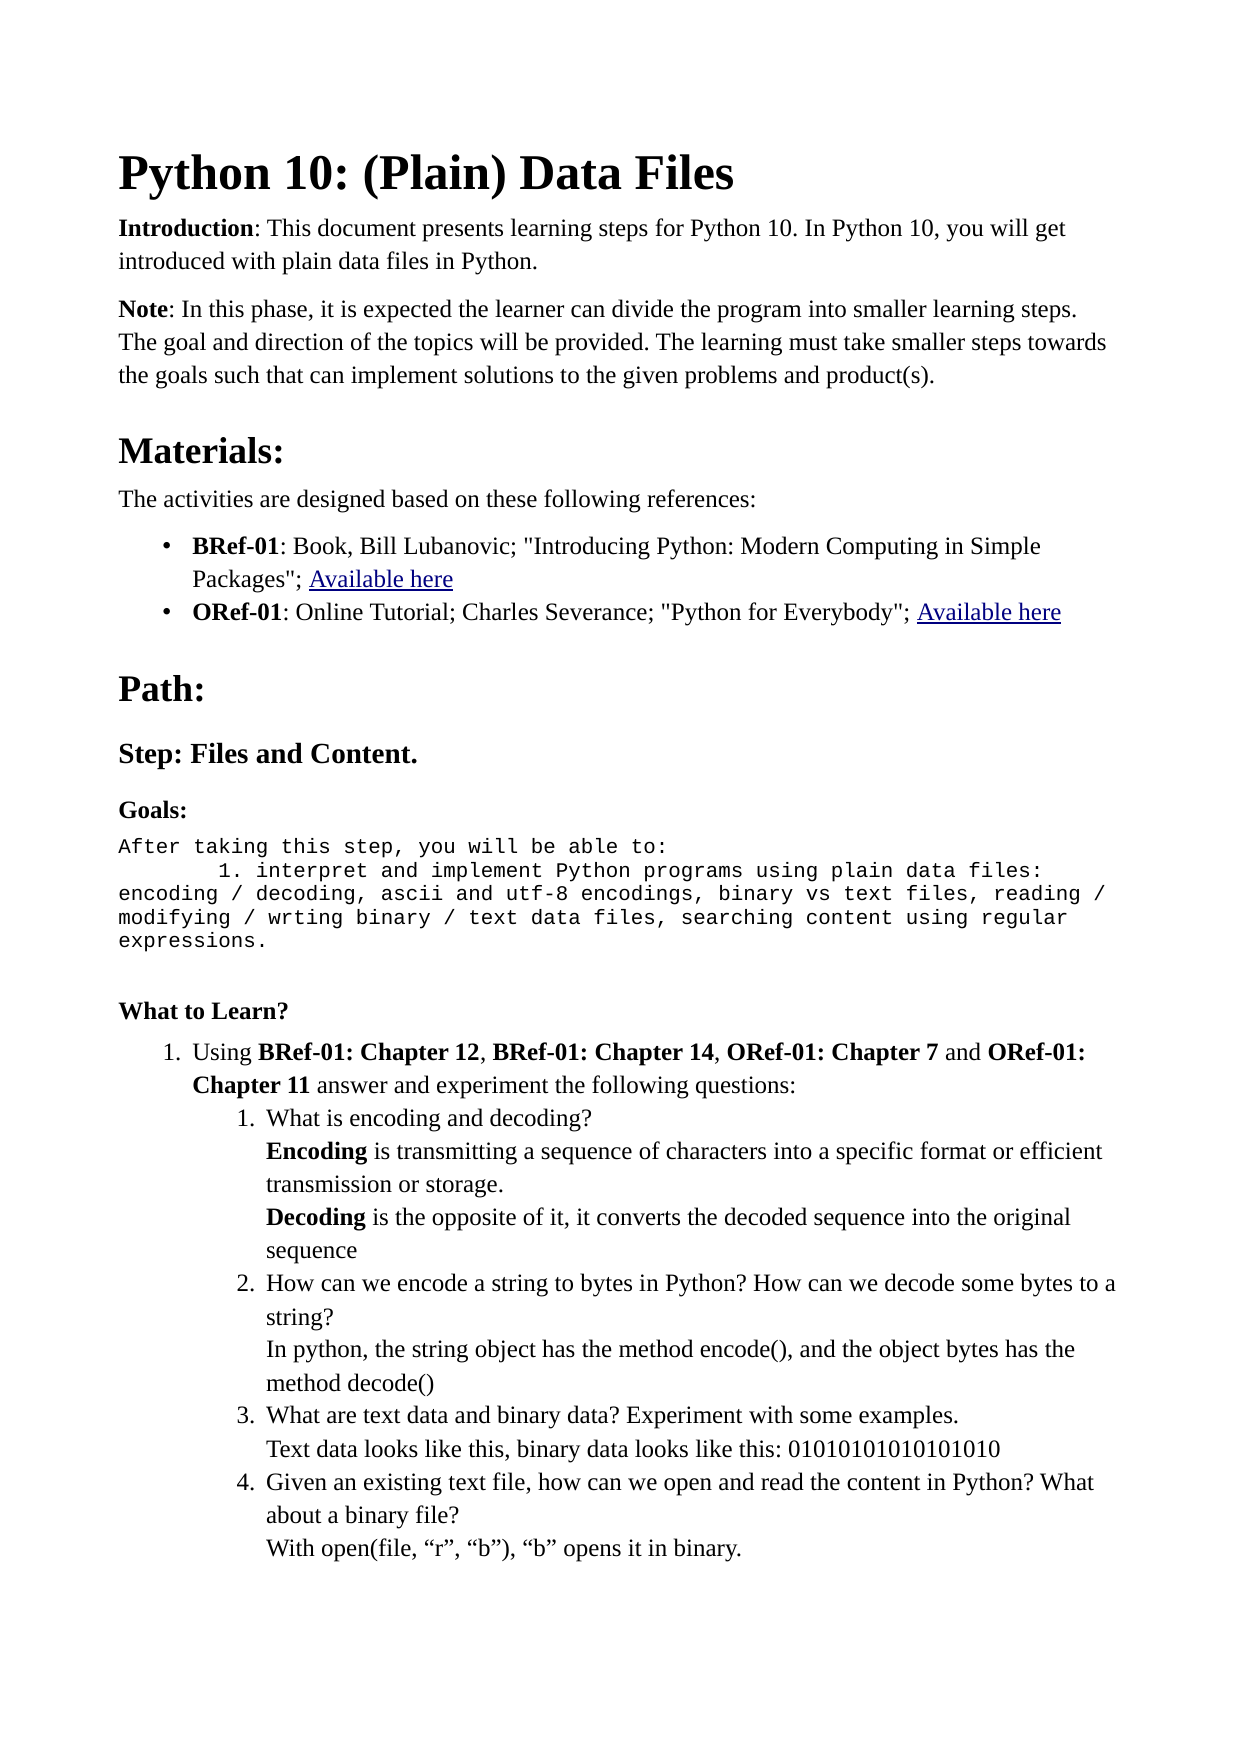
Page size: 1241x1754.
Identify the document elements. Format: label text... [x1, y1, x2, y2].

list Using BRef-01: Chapter 12, BRef-01: Chapter 14, ORef-01: Chapter 7 and ORef-01: Chapter 11 answer and experiment the following questions: [162, 1037, 1122, 1099]
text 1. interpret and implement Python programs using plain data files: encoding / decoding, ascii and utf-8 encodings, binary vs text files, reading / modifying / wrting binary / text data files, searching content using regular expressions. [118, 859, 1122, 954]
text The activities are designed based on these following references: [118, 484, 1122, 513]
subtitle Python 10: (Plain) Data Files [118, 143, 1122, 201]
list How can we encode a string to bytes in Python? How can we decode some bytes to a string? [236, 1268, 1122, 1330]
subtitle What to Learn? [118, 996, 1122, 1025]
list What are text data and binary data? Experiment with some examples. [236, 1401, 1122, 1429]
subtitle Goals: [118, 795, 1122, 823]
list Decoding is the opposite of it, it converts the decoded sequence into the original sequence [236, 1202, 1122, 1264]
list Encoding is transmitting a sequence of characters into a specific format or efficient transmission or storage. [236, 1136, 1122, 1198]
list Text data looks like this, binary data looks like this: 01010101010101010 [236, 1434, 1122, 1462]
list Given an existing text file, how can we open and read the content in Python? What about a binary file? [236, 1467, 1122, 1528]
subtitle Materials: [118, 428, 1122, 471]
list ORef-01: Online Tutorial; Charles Severance; "Python for Everybody"; Available here [162, 597, 1122, 626]
list What is encoding and decoding? [236, 1103, 1122, 1132]
list With open(file, “r”, “b”), “b” opens it in binary. [236, 1533, 1122, 1561]
text After taking this step, you will be able to: [118, 836, 1122, 859]
list BRef-01: Book, Bill Lubanovic; "Introducing Python: Modern Computing in Simple Packages"; Available here [162, 531, 1122, 593]
subtitle Path: [118, 666, 1122, 709]
list In python, the string object has the method encode(), and the object bytes has the method decode() [236, 1334, 1122, 1396]
text Introduction: This document presents learning steps for Python 10. In Python 10, you will get introduced with plain data files in Python. [118, 213, 1122, 275]
subtitle Step: Files and Content. [118, 736, 1122, 770]
text Note: In this phase, it is expected the learner can divide the program into smaller learning steps. The goal and direction of the topics will be provided. The learning must take smaller steps towards the goals such that can implement solutions to the given problems and product(s). [118, 294, 1122, 388]
